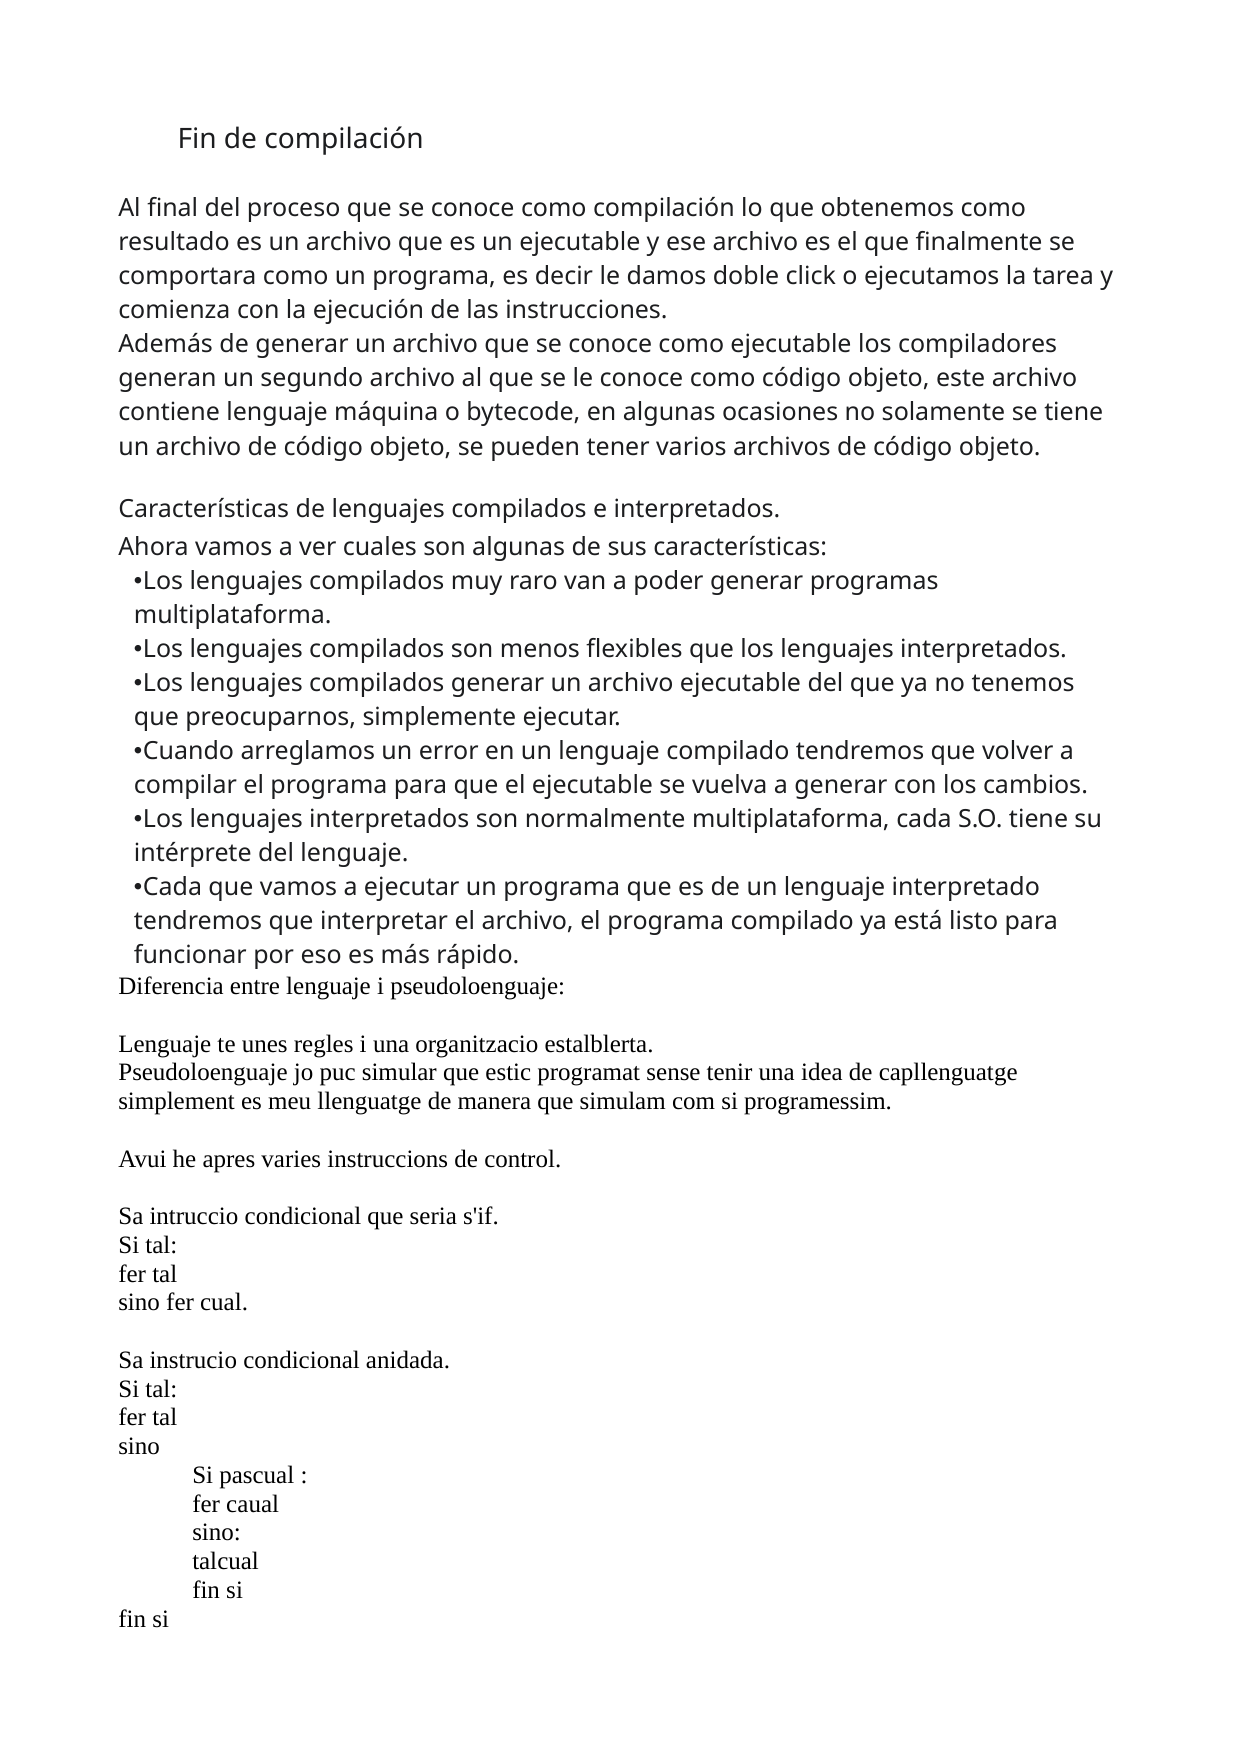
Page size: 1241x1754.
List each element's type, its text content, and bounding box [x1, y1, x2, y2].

text Si pascual : [118, 1460, 1122, 1489]
text Pseudoloenguaje jo puc simular que estic programat sense tenir una idea de capllenguatge simplement es meu llenguatge de manera que simulam com si programessim. [118, 1057, 1122, 1115]
text Si tal: [118, 1374, 1122, 1402]
subtitle Fin de compilación [177, 118, 1063, 156]
list Cada que vamos a ejecutar un programa que es de un lenguaje interpretado tendremos que interpretar el archivo, el programa compilado ya está listo para funcionar por eso es más rápido. [118, 869, 1122, 971]
text sino fer cual. [118, 1287, 1122, 1316]
text Avui he apres varies instruccions de control. [118, 1144, 1122, 1172]
text Además de generar un archivo que se conoce como ejecutable los compiladores generan un segundo archivo al que se le conoce como código objeto, este archivo contiene lenguaje máquina o bytecode, en algunas ocasiones no solamente se tiene un archivo de código objeto, se pueden tener varios archivos de código objeto. [118, 326, 1122, 462]
text Si tal: [118, 1230, 1122, 1259]
text fin si [118, 1604, 1122, 1632]
text talcual [118, 1546, 1122, 1575]
text fer caual [118, 1489, 1122, 1517]
text sino: [118, 1517, 1122, 1546]
text Sa instrucio condicional anidada. [118, 1345, 1122, 1374]
list Los lenguajes compilados generar un archivo ejecutable del que ya no tenemos que preocuparnos, simplemente ejecutar. [118, 664, 1122, 733]
text Ahora vamos a ver cuales son algunas de sus características: [118, 528, 1122, 562]
text Sa intruccio condicional que seria s'if. [118, 1201, 1122, 1230]
subtitle Características de lenguajes compilados e interpretados. [118, 491, 1122, 525]
text sino [118, 1431, 1122, 1460]
text Al final del proceso que se conoce como compilación lo que obtenemos como resultado es un archivo que es un ejecutable y ese archivo es el que finalmente se comportara como un programa, es decir le damos doble click o ejecutamos la tarea y comienza con la ejecución de las instrucciones. [118, 190, 1122, 326]
list Los lenguajes compilados son menos flexibles que los lenguajes interpretados. [118, 631, 1122, 664]
text fer tal [118, 1402, 1122, 1431]
list Los lenguajes compilados muy raro van a poder generar programas multiplataforma. [118, 562, 1122, 631]
list Cuando arreglamos un error en un lenguaje compilado tendremos que volver a compilar el programa para que el ejecutable se vuelva a generar con los cambios. [118, 733, 1122, 801]
list Los lenguajes interpretados son normalmente multiplataforma, cada S.O. tiene su intérprete del lenguaje. [118, 801, 1122, 869]
text fin si [118, 1575, 1122, 1604]
text Lenguaje te unes regles i una organitzacio estalblerta. [118, 1029, 1122, 1057]
text Diferencia entre lenguaje i pseudoloenguaje: [118, 971, 1122, 1000]
text fer tal [118, 1259, 1122, 1287]
